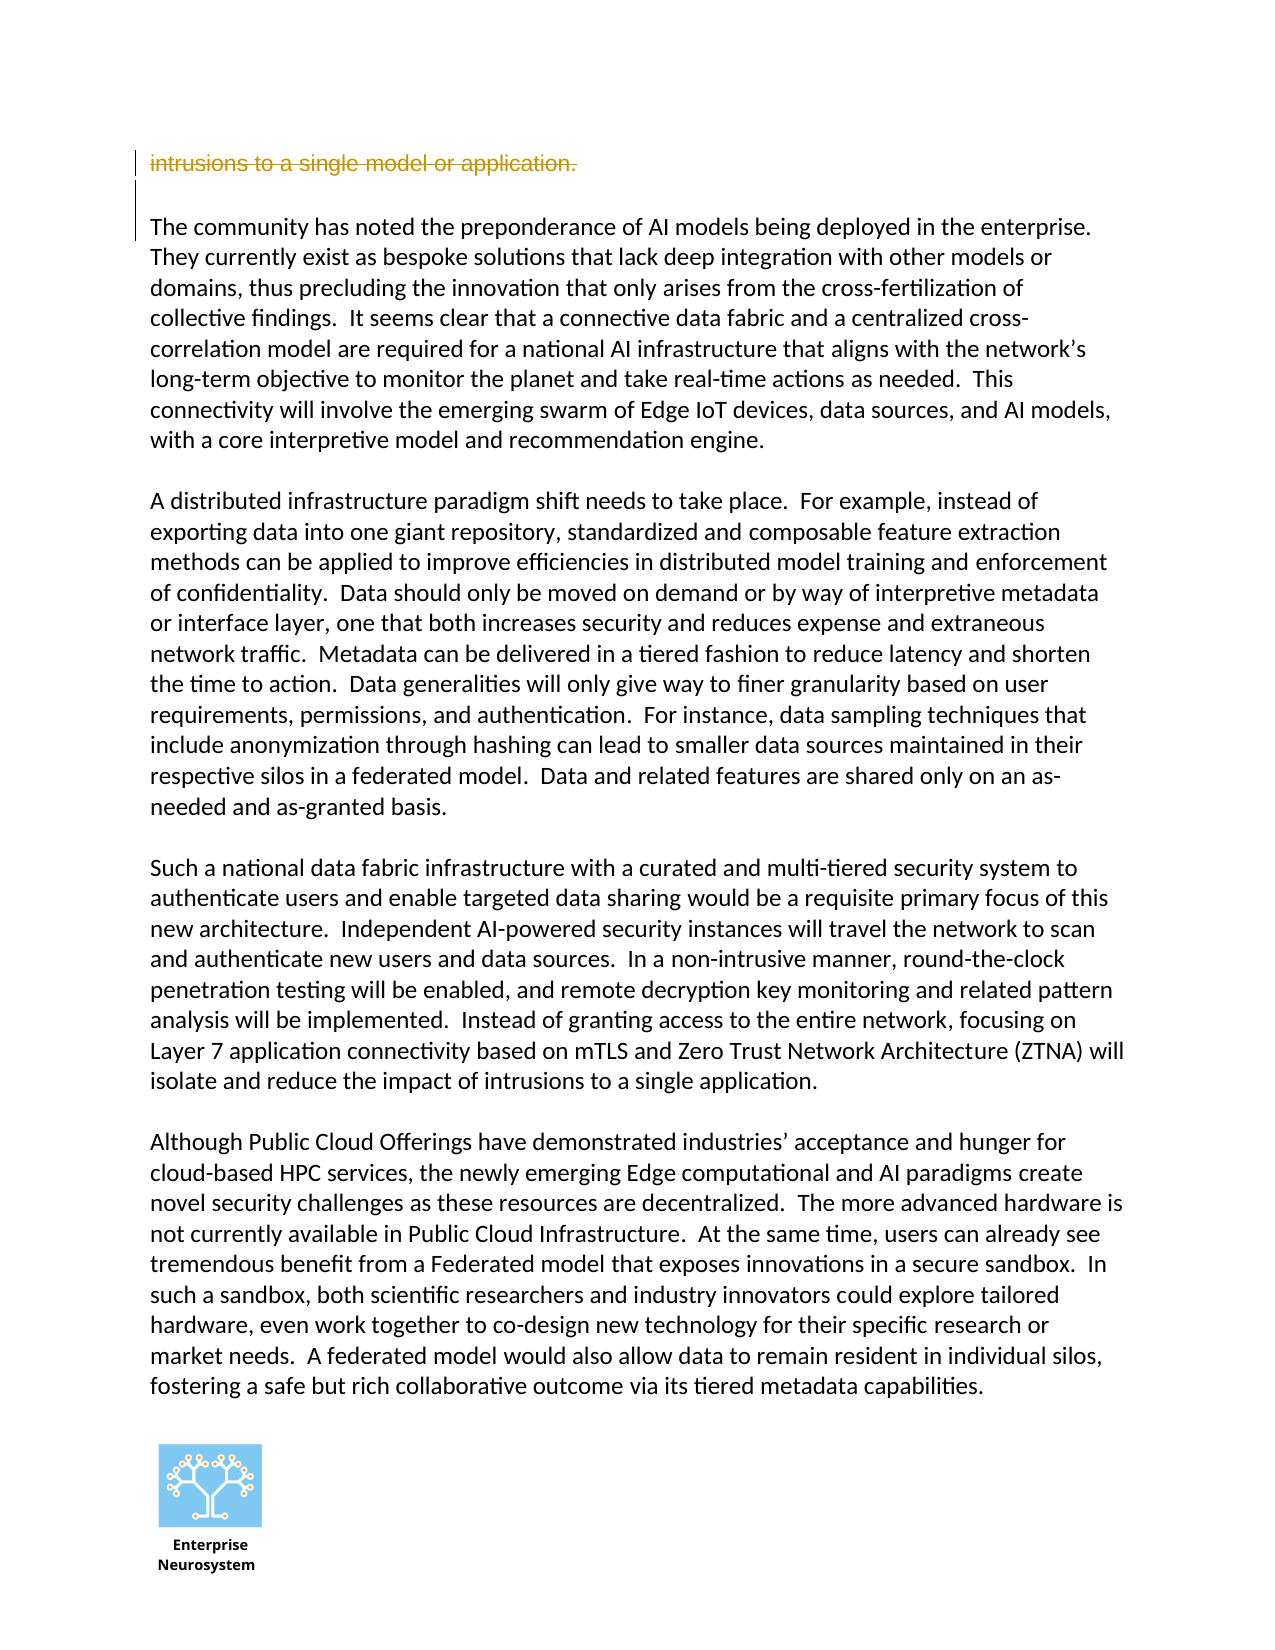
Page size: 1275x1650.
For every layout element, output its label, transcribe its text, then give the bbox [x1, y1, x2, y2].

picture [150, 1436, 271, 1536]
text Although Public Cloud Offerings have demonstrated industries’ acceptance and hunger for cloud-based HPC services, the newly emerging Edge computational and AI paradigms create novel security challenges as these resources are decentralized. The more advanced hardware is not currently available in Public Cloud Infrastructure. At the same time, users can already see tremendous benefit from a Federated model that exposes innovations in a secure sandbox. In such a sandbox, both scientific researchers and industry innovators could explore tailored hardware, even work together to co-design new technology for their specific research or market needs. A federated model would also allow data to remain resident in individual silos, fostering a safe but rich collaborative outcome via its tiered metadata capabilities. [150, 1126, 1125, 1401]
text A distributed infrastructure paradigm shift needs to take place. For example, instead of exporting data into one giant repository, standardized and composable feature extraction methods can be applied to improve efficiencies in distributed model training and enforcement of confidentiality. Data should only be moved on demand or by way of interpretive metadata or interface layer, one that both increases security and reduces expense and extraneous network traffic. Metadata can be delivered in a tiered fashion to reduce latency and shorten the time to action. Data generalities will only give way to finer granularity based on user requirements, permissions, and authentication. For instance, data sampling techniques that include anonymization through hashing can lead to smaller data sources maintained in their respective silos in a federated model. Data and related features are shared only on an as-needed and as-granted basis. [150, 485, 1125, 821]
text Such a national data fabric infrastructure with a curated and multi-tiered security system to authenticate users and enable targeted data sharing would be a requisite primary focus of this new architecture. Independent AI-powered security instances will travel the network to scan and authenticate new users and data sources. In a non-intrusive manner, round-the-clock penetration testing will be enabled, and remote decryption key monitoring and related pattern analysis will be implemented. Instead of granting access to the entire network, focusing on Layer 7 application connectivity based on mTLS and Zero Trust Network Architecture (ZTNA) will isolate and reduce the impact of intrusions to a single application. [150, 852, 1125, 1096]
